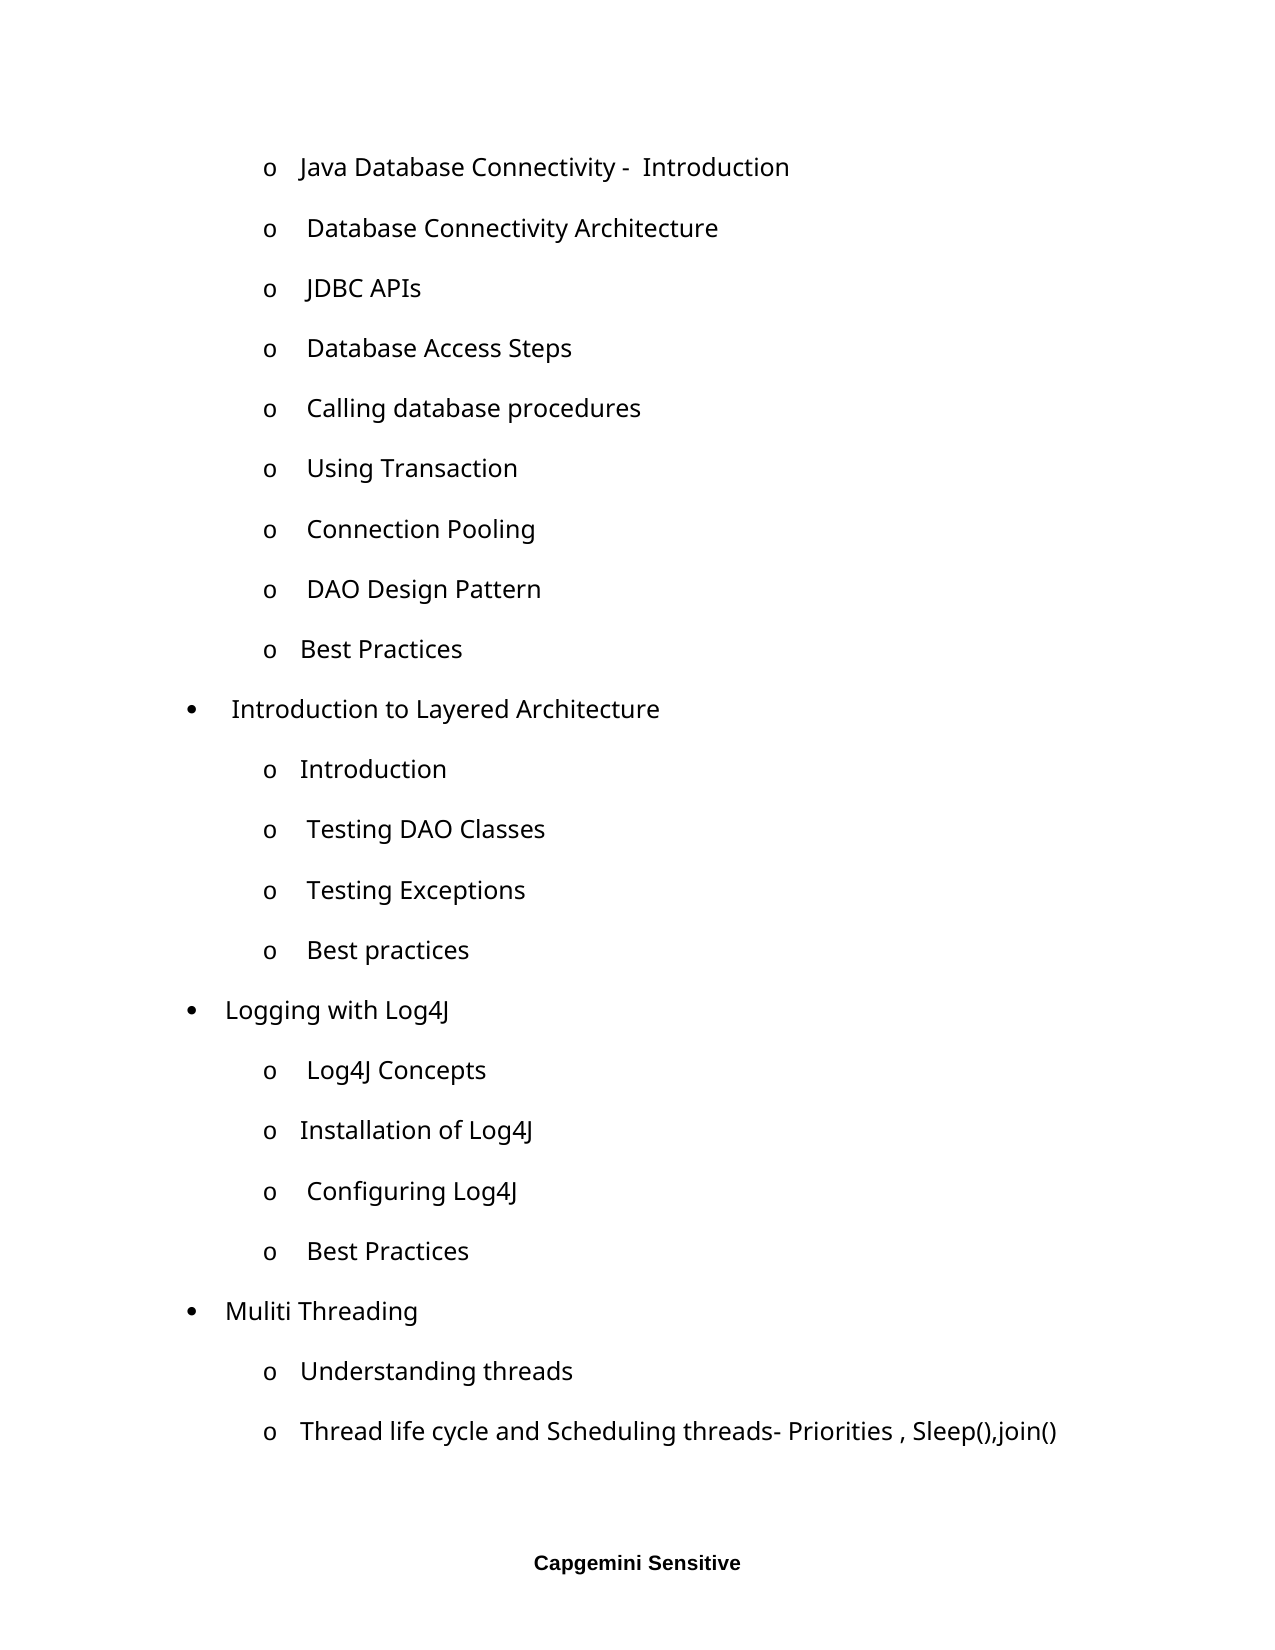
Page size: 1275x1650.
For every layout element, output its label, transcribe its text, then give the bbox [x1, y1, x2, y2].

list Introduction [262, 752, 1125, 786]
list JDBC APIs [262, 270, 1125, 305]
list Java Database Connectivity - Introduction [262, 150, 1125, 184]
list Using Transaction [262, 451, 1125, 485]
list Testing Exceptions [262, 872, 1125, 907]
list Log4J Concepts [262, 1053, 1125, 1087]
list Testing DAO Classes [262, 812, 1125, 846]
list Best Practices [262, 632, 1125, 666]
list Thread life cycle and Scheduling threads- Priorities , Sleep(),join() [262, 1414, 1125, 1448]
list Database Access Steps [262, 331, 1125, 365]
list Calling database procedures [262, 391, 1125, 425]
list Best Practices [262, 1233, 1125, 1268]
list Connection Pooling [262, 511, 1125, 546]
list Logging with Log4J [187, 993, 1125, 1027]
list Configuring Log4J [262, 1173, 1125, 1207]
list Installation of Log4J [262, 1113, 1125, 1147]
list Muliti Threading [187, 1293, 1125, 1328]
list Best practices [262, 932, 1125, 967]
list DAO Design Pattern [262, 571, 1125, 606]
list Introduction to Layered Architecture [187, 692, 1125, 726]
list Understanding threads [262, 1353, 1125, 1388]
list Database Connectivity Architecture [262, 210, 1125, 244]
